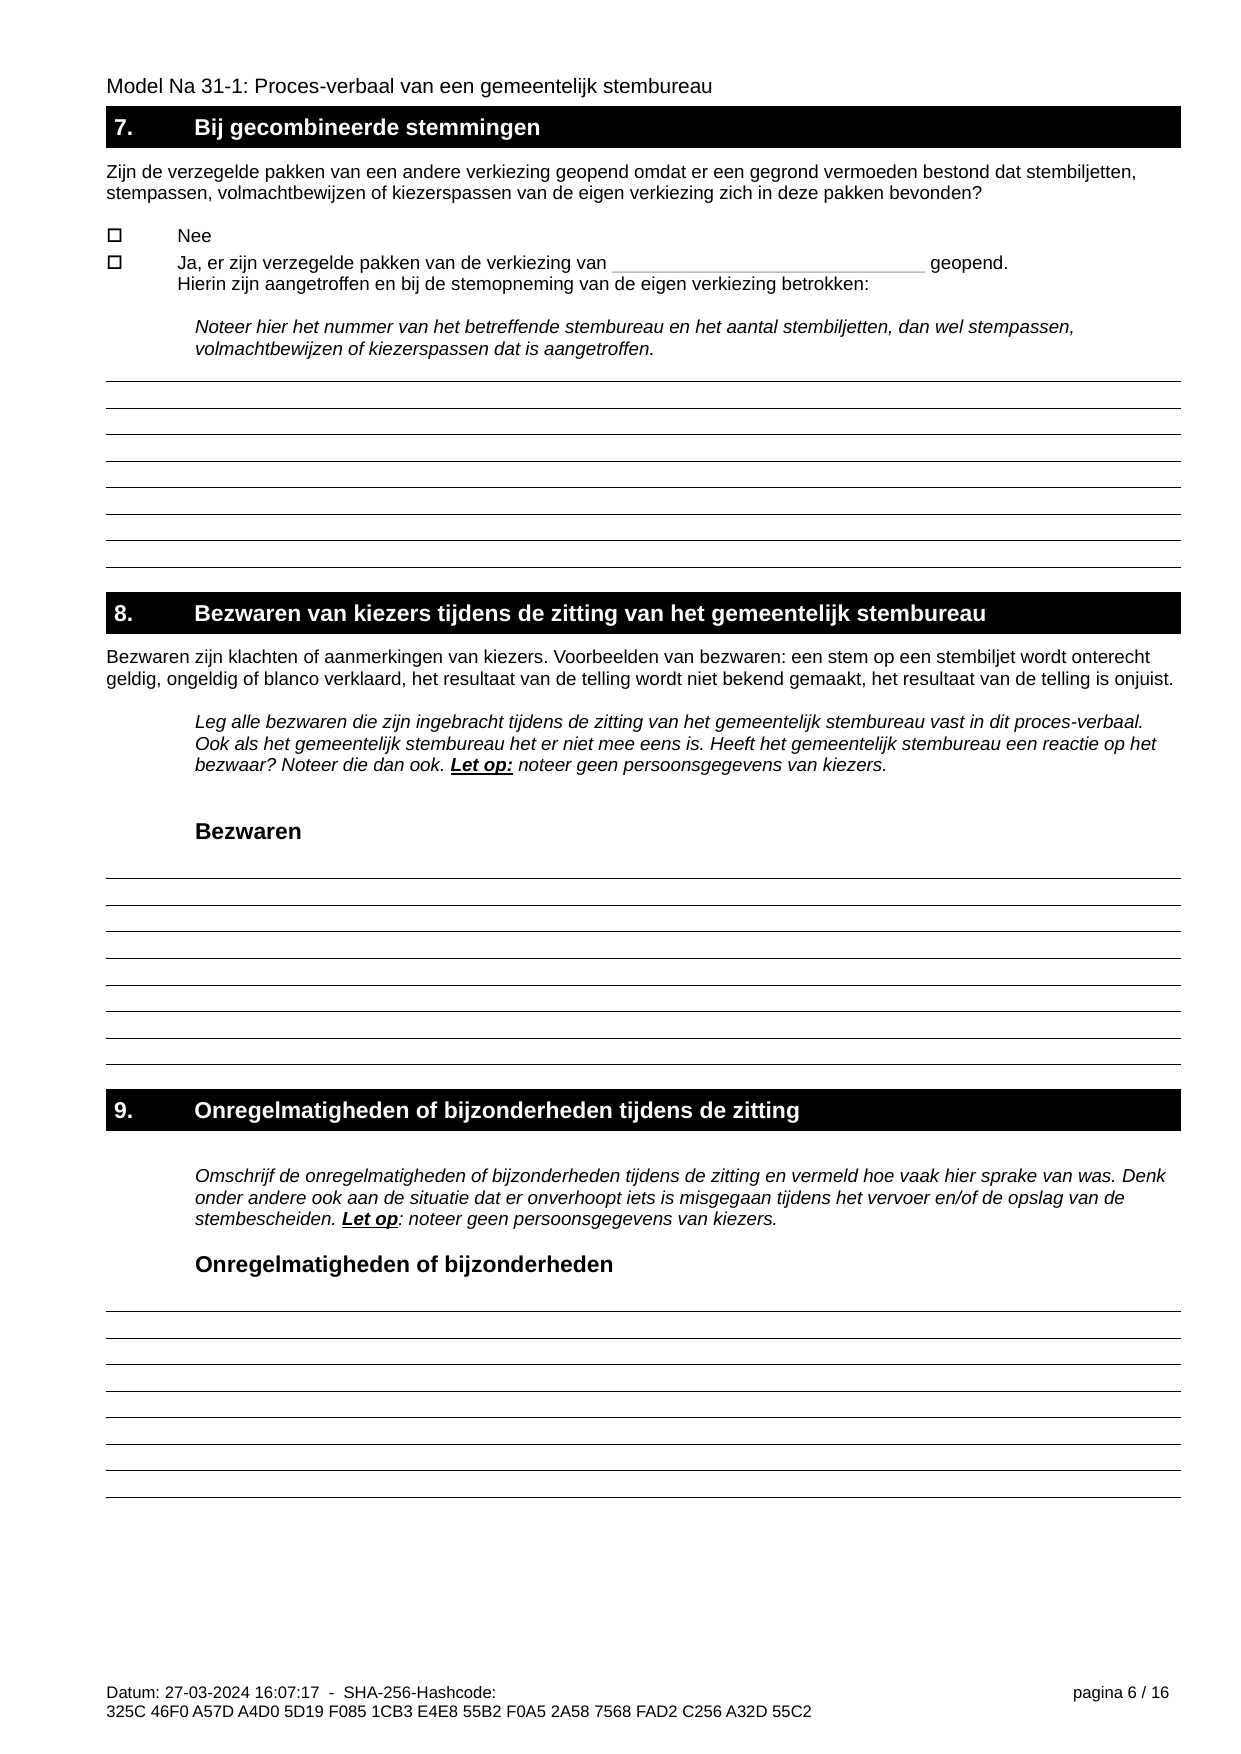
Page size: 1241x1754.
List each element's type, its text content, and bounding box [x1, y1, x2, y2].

table_cell [106, 435, 1181, 461]
subtitle Onregelmatigheden of bijzonderheden [106, 1251, 1181, 1277]
text Leg alle bezwaren die zijn ingebracht tijdens de zitting van het gemeentelijk stembureau vast in dit proces-verbaal. Ook als het gemeentelijk stembureau het er niet mee eens is. Heeft het gemeentelijk stembureau een reactie op het bezwaar? Noteer die dan ook. Let op: noteer geen persoonsgegevens van kiezers. [195, 711, 1181, 776]
table_cell [106, 488, 1181, 514]
table_cell [106, 1471, 1181, 1497]
list Nee [106, 225, 1181, 247]
table_cell [106, 1445, 1181, 1470]
table_cell [106, 1365, 1181, 1391]
table_cell [106, 906, 1181, 931]
table_cell [106, 1039, 1181, 1064]
text Zijn de verzegelde pakken van een andere verkiezing geopend omdat er een gegrond vermoeden bestond dat stembiljetten, stempassen, volmachtbewijzen of kiezerspassen van de eigen verkiezing zich in deze pakken bevonden? [106, 160, 1181, 203]
table_header [106, 1312, 1181, 1337]
table_header [106, 879, 1181, 905]
subtitle Onregelmatigheden of bijzonderheden tijdens de zitting [111, 1094, 1177, 1126]
table_cell [106, 1012, 1181, 1038]
subtitle Bezwaren [106, 818, 1181, 844]
subtitle Bezwaren van kiezers tijdens de zitting van het gemeentelijk stembureau [111, 597, 1177, 629]
table_cell [106, 959, 1181, 984]
table_cell [106, 932, 1181, 958]
table_cell [106, 462, 1181, 487]
table_cell [106, 1392, 1181, 1417]
table_cell [106, 409, 1181, 434]
list Ja, er zijn verzegelde pakken van de verkiezing van ______________________________ geopend. Hierin zijn aangetroffen en bij de stemopneming van de eigen verkiezing betrokken: [106, 252, 1181, 295]
subtitle Bij gecombineerde stemmingen [111, 111, 1177, 143]
table_cell [106, 1339, 1181, 1364]
text Noteer hier het nummer van het betreffende stembureau en het aantal stembiljetten, dan wel stempassen, volmachtbewijzen of kiezerspassen dat is aangetroffen. [195, 316, 1181, 359]
table_cell [106, 515, 1181, 540]
table_cell [106, 986, 1181, 1011]
table_cell [106, 1418, 1181, 1444]
table_cell [106, 541, 1181, 567]
text Omschrijf de onregelmatigheden of bijzonderheden tijdens de zitting en vermeld hoe vaak hier sprake van was. Denk onder andere ook aan de situatie dat er onverhoopt iets is misgegaan tijdens het vervoer en/of de opslag van de stembescheiden. Let op: noteer geen persoonsgegevens van kiezers. [195, 1165, 1181, 1230]
text Bezwaren zijn klachten of aanmerkingen van kiezers. Voorbeelden van bezwaren: een stem op een stembiljet wordt onterecht geldig, ongeldig of blanco verklaard, het resultaat van de telling wordt niet bekend gemaakt, het resultaat van de telling is onjuist. [106, 646, 1181, 689]
table_header [106, 382, 1181, 408]
